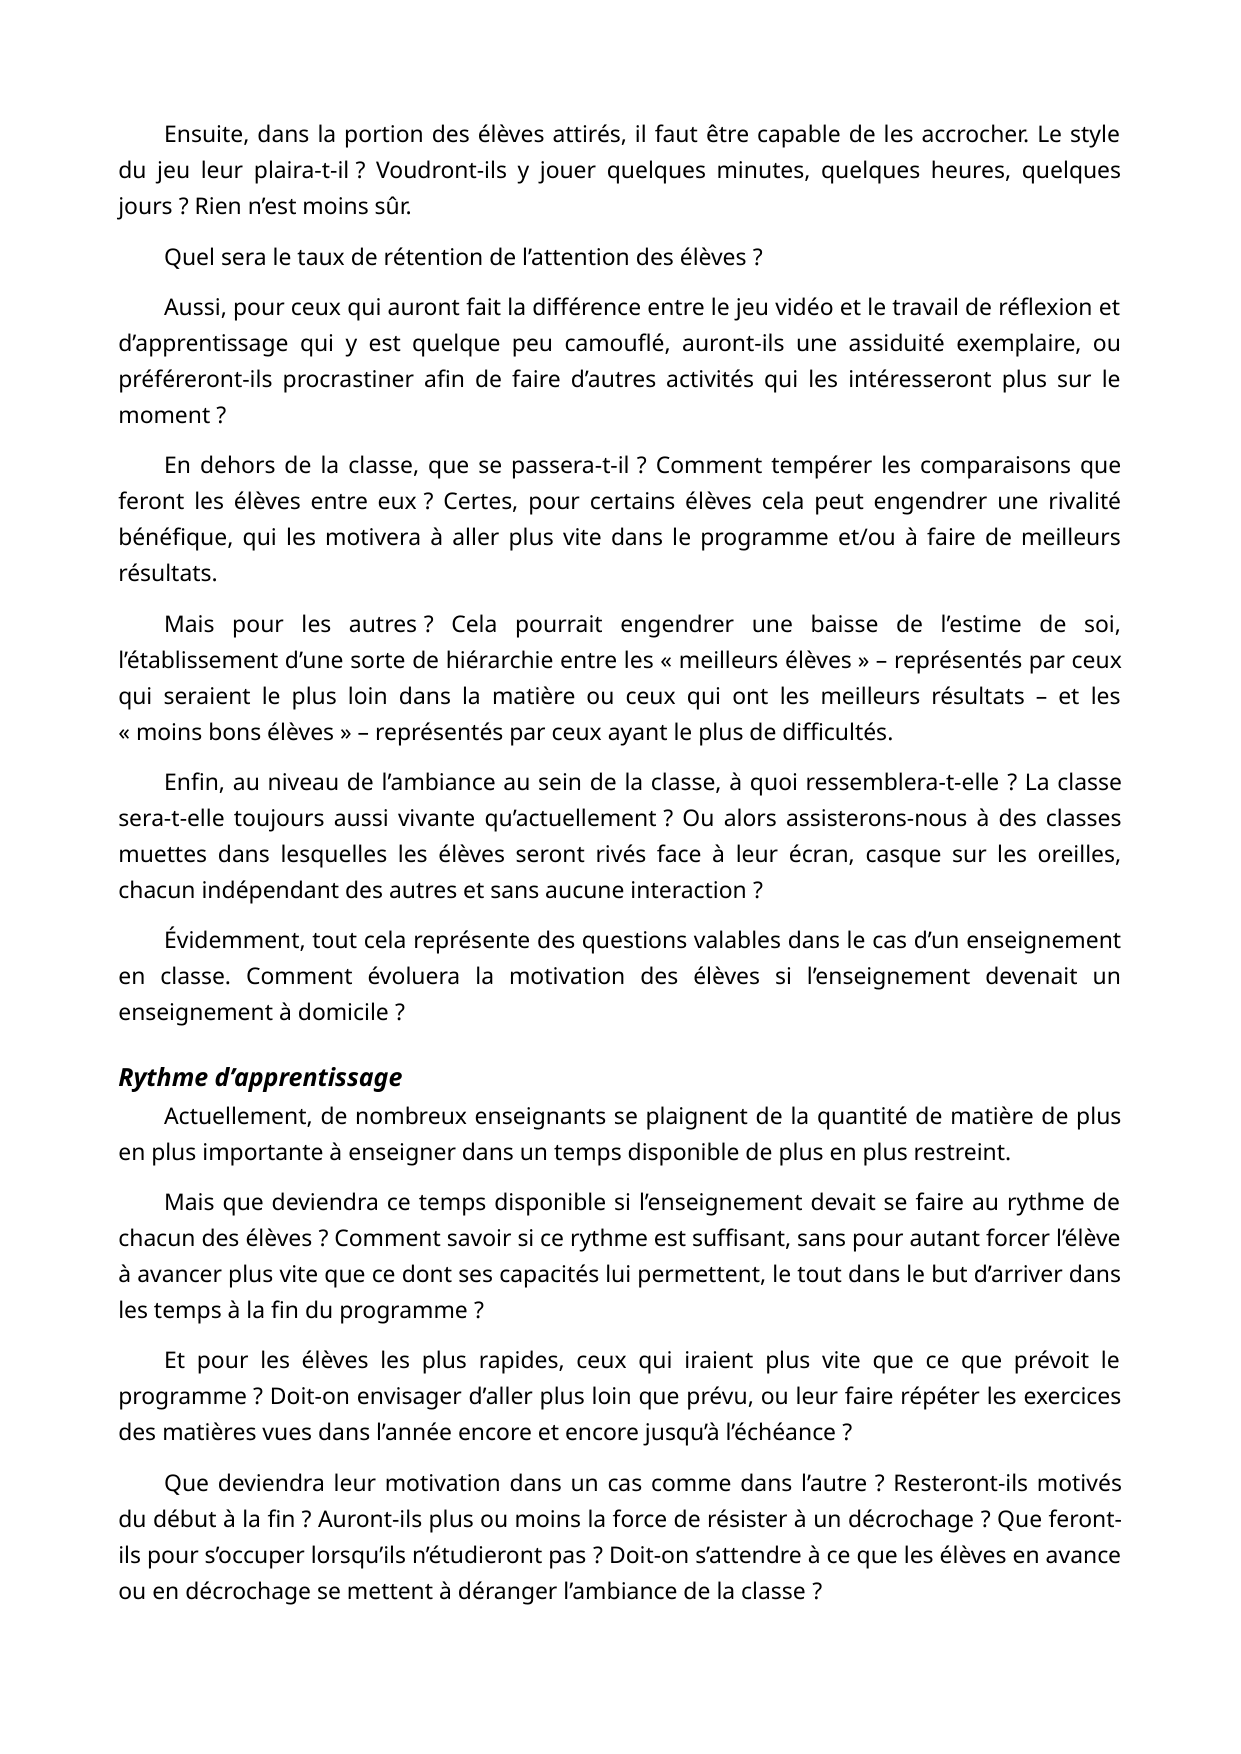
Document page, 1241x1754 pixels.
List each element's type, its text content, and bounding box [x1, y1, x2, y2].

text Aussi, pour ceux qui auront fait la différence entre le jeu vidéo et le travail de réflexion et d’apprentissage qui y est quelque peu camouflé, auront-ils une assiduité exemplaire, ou préféreront-ils procrastiner afin de faire d’autres activités qui les intéresseront plus sur le moment ? [118, 291, 1122, 430]
text Évidemment, tout cela représente des questions valables dans le cas d’un enseignement en classe. Comment évoluera la motivation des élèves si l’enseignement devenait un enseignement à domicile ? [118, 924, 1122, 1027]
text Que deviendra leur motivation dans un cas comme dans l’autre ? Resteront-ils motivés du début à la fin ? Auront-ils plus ou moins la force de résister à un décrochage ? Que feront-ils pour s’occuper lorsqu’ils n’étudieront pas ? Doit-on s’attendre à ce que les élèves en avance ou en décrochage se mettent à déranger l’ambiance de la classe ? [118, 1467, 1122, 1606]
text Enfin, au niveau de l’ambiance au sein de la classe, à quoi ressemblera-t-elle ? La classe sera-t-elle toujours aussi vivante qu’actuellement ? Ou alors assisterons-nous à des classes muettes dans lesquelles les élèves seront rivés face à leur écran, casque sur les oreilles, chacun indépendant des autres et sans aucune interaction ? [118, 766, 1122, 905]
text Mais pour les autres ? Cela pourrait engendrer une baisse de l’estime de soi, l’établissement d’une sorte de hiérarchie entre les « meilleurs élèves » – représentés par ceux qui seraient le plus loin dans la matière ou ceux qui ont les meilleurs résultats – et les « moins bons élèves » – représentés par ceux ayant le plus de difficultés. [118, 608, 1122, 747]
text Ensuite, dans la portion des élèves attirés, il faut être capable de les accrocher. Le style du jeu leur plaira-t-il ? Voudront-ils y jouer quelques minutes, quelques heures, quelques jours ? Rien n’est moins sûr. [118, 118, 1122, 221]
text Et pour les élèves les plus rapides, ceux qui iraient plus vite que ce que prévoit le programme ? Doit-on envisager d’aller plus loin que prévu, ou leur faire répéter les exercices des matières vues dans l’année encore et encore jusqu’à l’échéance ? [118, 1344, 1122, 1447]
text Mais que deviendra ce temps disponible si l’enseignement devait se faire au rythme de chacun des élèves ? Comment savoir si ce rythme est suffisant, sans pour autant forcer l’élève à avancer plus vite que ce dont ses capacités lui permettent, le tout dans le but d’arriver dans les temps à la fin du programme ? [118, 1186, 1122, 1325]
text Actuellement, de nombreux enseignants se plaignent de la quantité de matière de plus en plus importante à enseigner dans un temps disponible de plus en plus restreint. [118, 1099, 1122, 1167]
text En dehors de la classe, que se passera-t-il ? Comment tempérer les comparaisons que feront les élèves entre eux ? Certes, pour certains élèves cela peut engendrer une rivalité bénéfique, qui les motivera à aller plus vite dans le programme et/ou à faire de meilleurs résultats. [118, 449, 1122, 588]
subtitle Rythme d’apprentissage [118, 1059, 1122, 1093]
text Quel sera le taux de rétention de l’attention des élèves ? [118, 241, 1122, 272]
